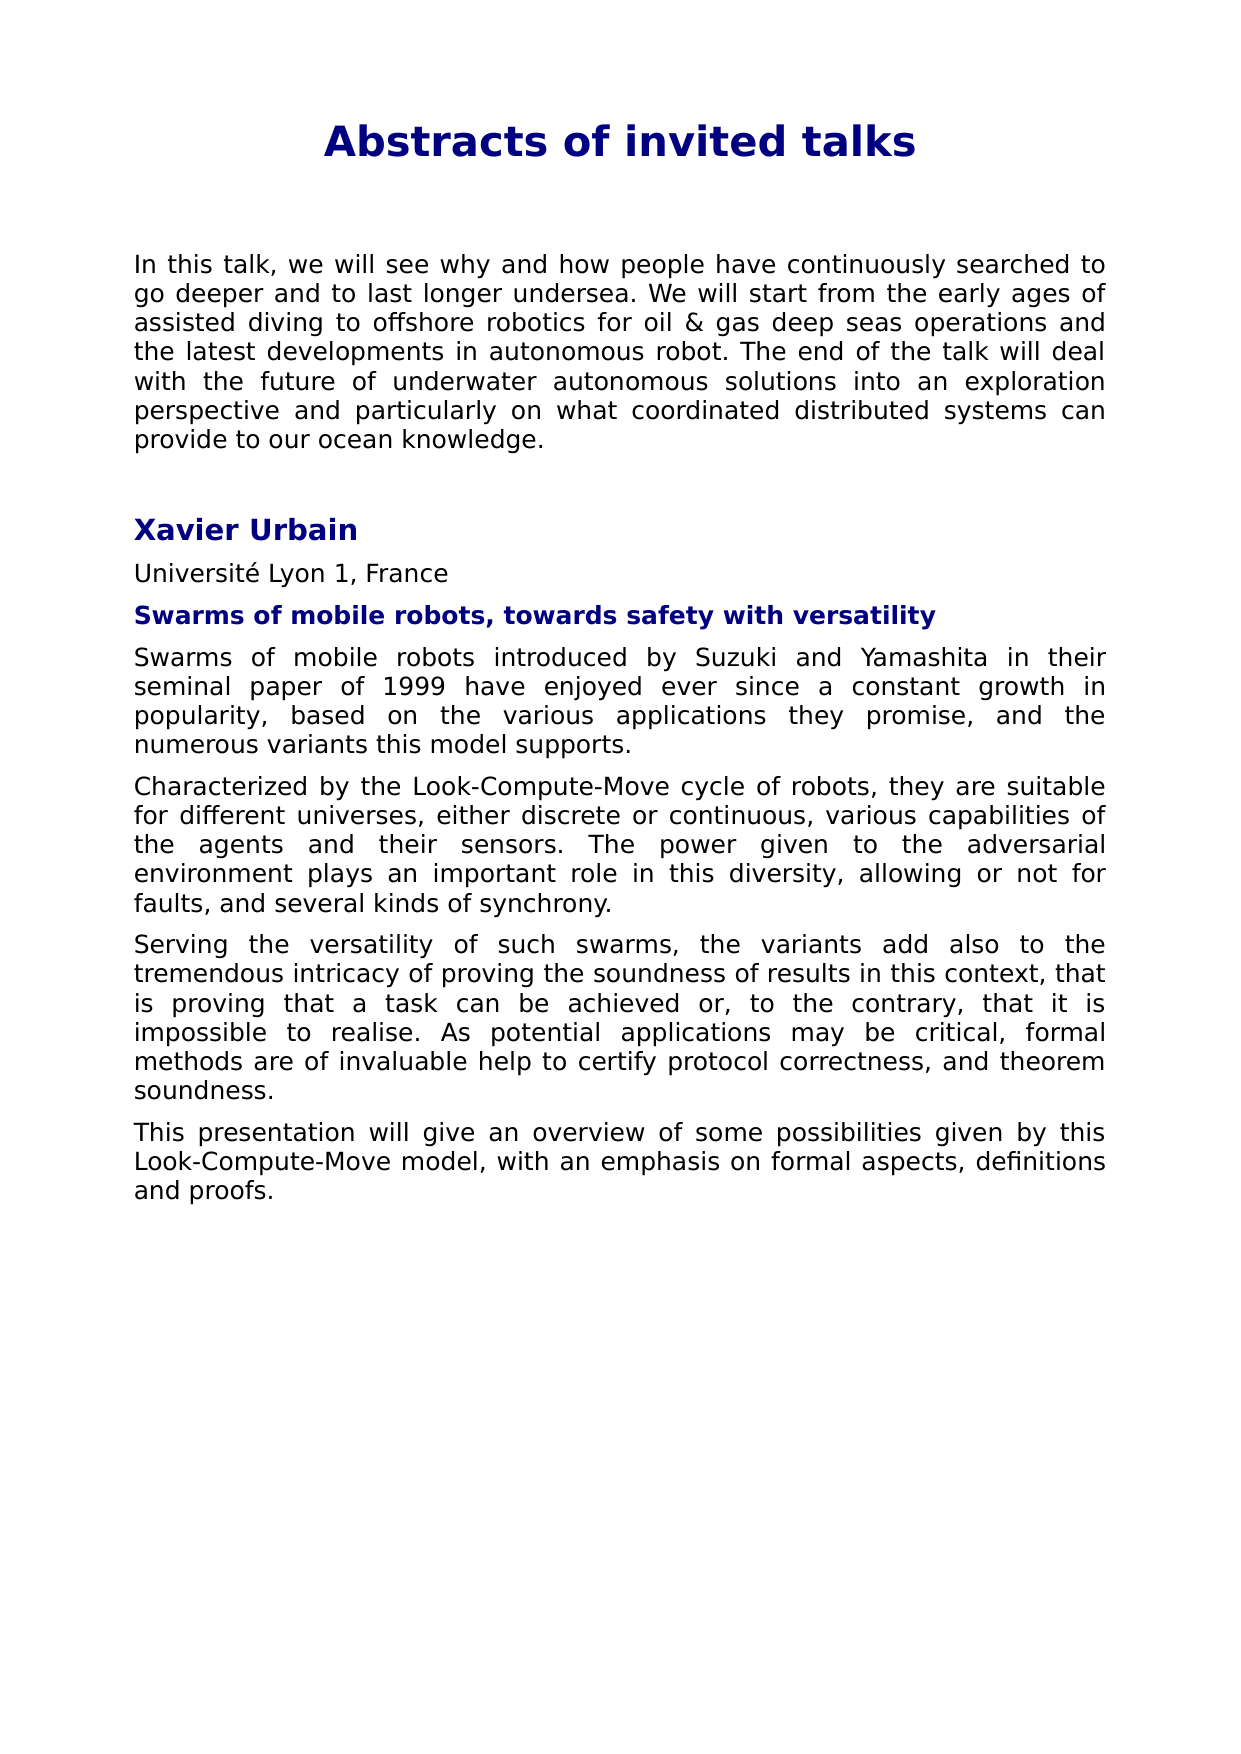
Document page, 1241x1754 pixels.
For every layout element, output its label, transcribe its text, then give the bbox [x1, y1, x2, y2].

text Abstracts of invited talks [133, 118, 1107, 167]
text Characterized by the Look-Compute-Move cycle of robots, they are suitable for different universes, either discrete or continuous, various capabilities of the agents and their sensors. The power given to the adversarial environment plays an important role in this diversity, allowing or not for faults, and several kinds of synchrony. [133, 772, 1107, 918]
text Université Lyon 1, France [133, 559, 1107, 589]
text Swarms of mobile robots introduced by Suzuki and Yamashita in their seminal paper of 1999 have enjoyed ever since a constant growth in popularity, based on the various applications they promise, and the numerous variants this model supports. [133, 643, 1107, 759]
text In this talk, we will see why and how people have continuously searched to go deeper and to last longer undersea. We will start from the early ages of assisted diving to offshore robotics for oil & gas deep seas operations and the latest developments in autonomous robot. The end of the talk will deal with the future of underwater autonomous solutions into an exploration perspective and particularly on what coordinated distributed systems can provide to our ocean knowledge. [133, 250, 1107, 454]
text Serving the versatility of such swarms, the variants add also to the tremendous intricacy of proving the soundness of results in this context, that is proving that a task can be achieved or, to the contrary, that it is impossible to realise. As potential applications may be critical, formal methods are of invaluable help to certify protocol correctness, and theorem soundness. [133, 930, 1107, 1105]
text Xavier Urbain [133, 513, 1107, 547]
text This presentation will give an overview of some possibilities given by this Look-Compute-Move model, with an emphasis on formal aspects, definitions and proofs. [133, 1118, 1107, 1205]
text Swarms of mobile robots, towards safety with versatility [133, 601, 1107, 630]
